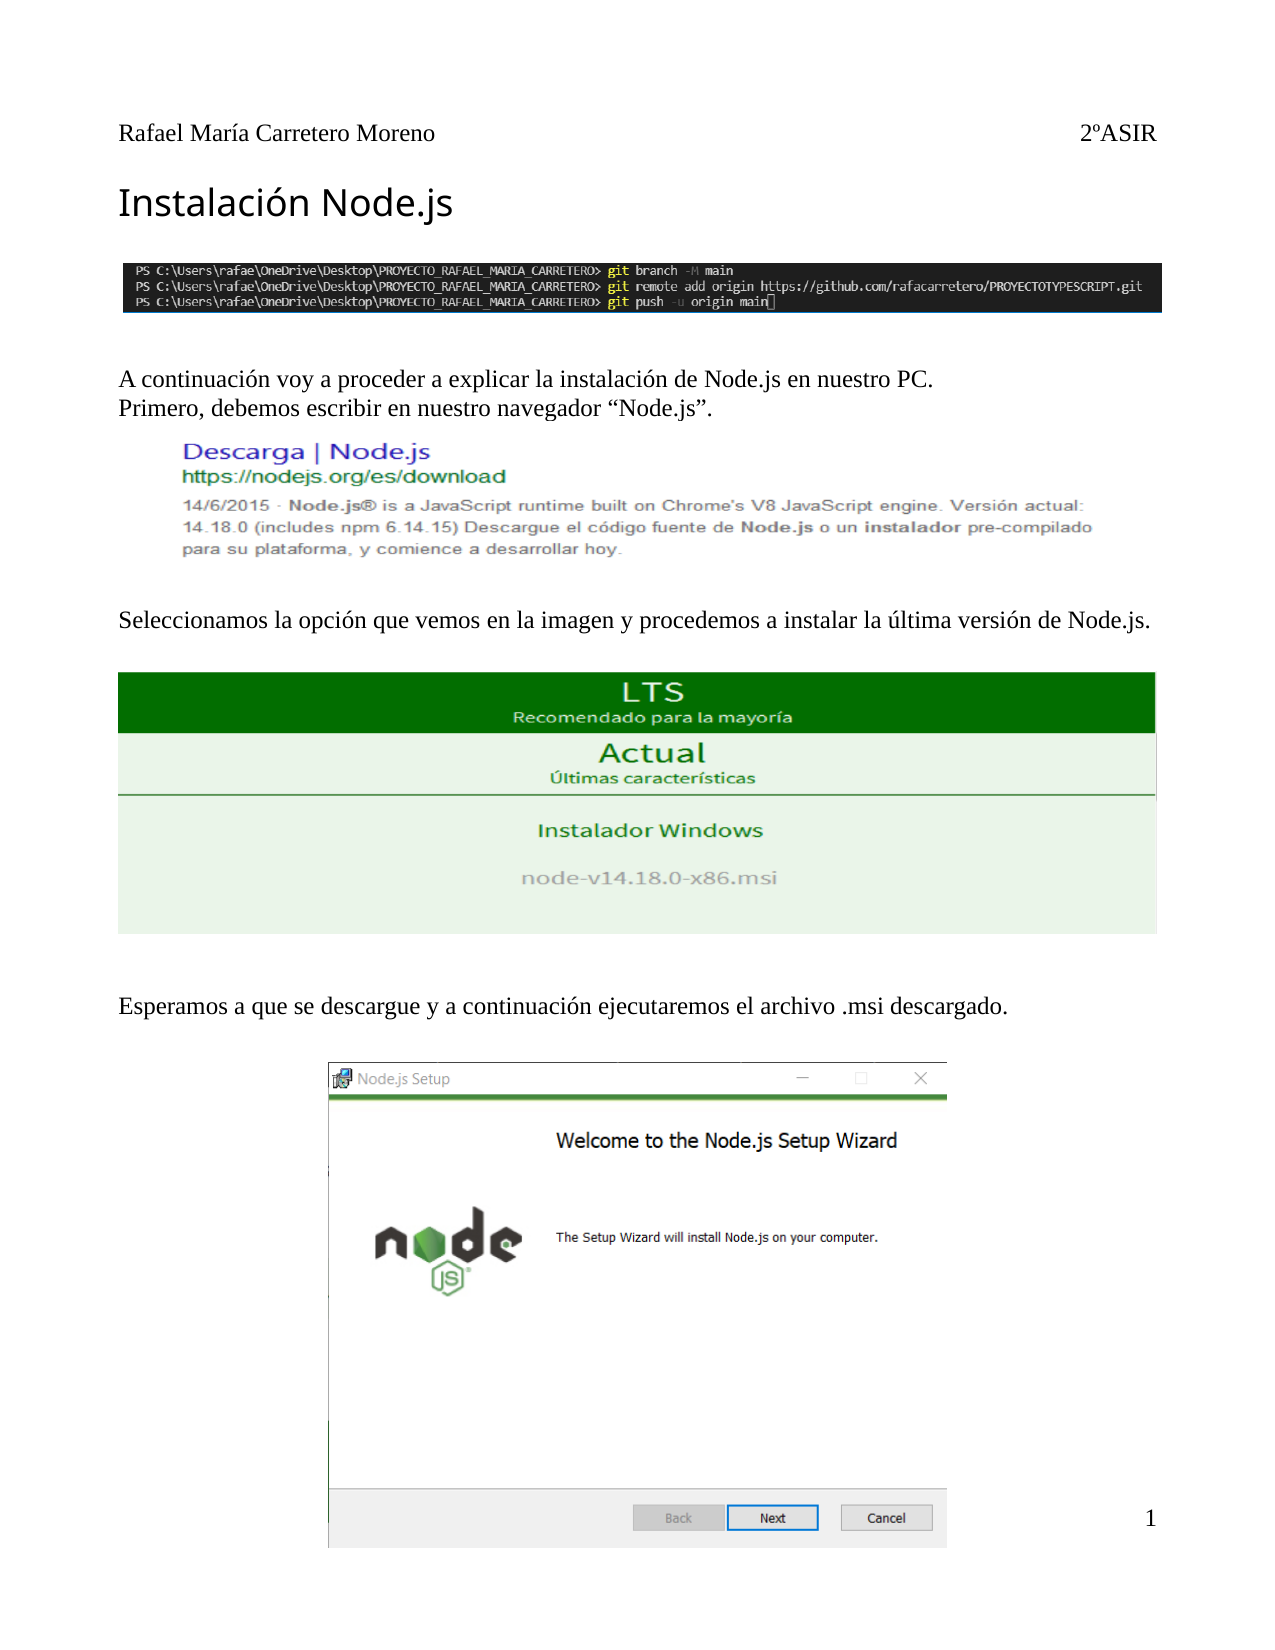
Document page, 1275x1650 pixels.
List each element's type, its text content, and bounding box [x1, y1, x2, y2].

picture [123, 263, 1162, 313]
picture [118, 671, 1157, 934]
picture [328, 1062, 947, 1548]
text A continuación voy a proceder a explicar la instalación de Node.js en nuestro PC. [118, 364, 1157, 393]
picture [118, 421, 1157, 577]
text Seleccionamos la opción que vemos en la imagen y procedemos a instalar la última versión de Node.js. [118, 605, 1157, 634]
text Primero, debemos escribir en nuestro navegador “Node.js”. [118, 393, 1157, 421]
text Esperamos a que se descargue y a continuación ejecutaremos el archivo .msi descargado. [118, 991, 1157, 1020]
text Instalación Node.js [118, 176, 1157, 227]
